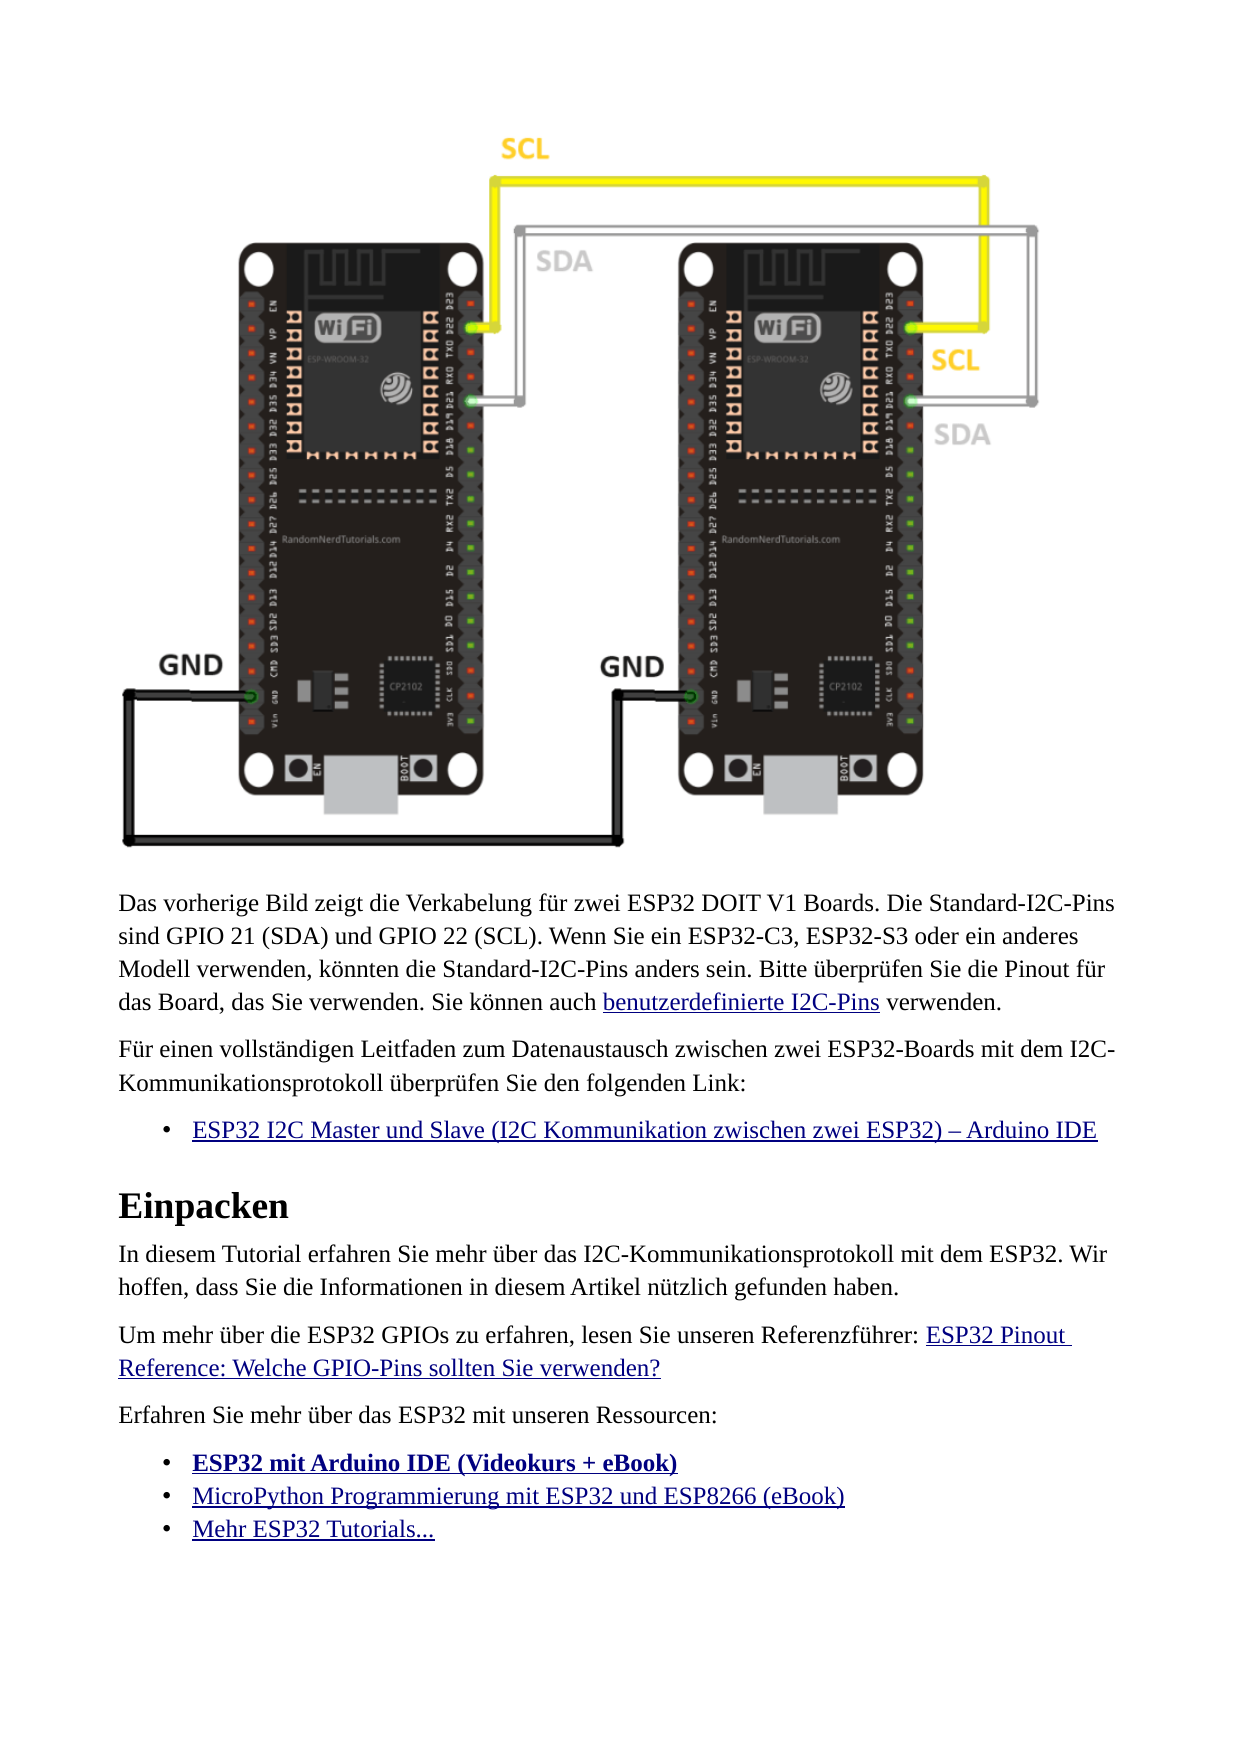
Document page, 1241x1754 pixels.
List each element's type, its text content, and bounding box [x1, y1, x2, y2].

text Um mehr über die ESP32 GPIOs zu erfahren, lesen Sie unseren Referenzführer: ESP32 Pinout Reference: Welche GPIO-Pins sollten Sie verwenden? [118, 1320, 1122, 1382]
text Das vorherige Bild zeigt die Verkabelung für zwei ESP32 DOIT V1 Boards. Die Standard-I2C-Pins sind GPIO 21 (SDA) und GPIO 22 (SCL). Wenn Sie ein ESP32-C3, ESP32-S3 oder ein anderes Modell verwenden, könnten die Standard-I2C-Pins anders sein. Bitte überprüfen Sie die Pinout für das Board, das Sie verwenden. Sie können auch benutzerdefinierte I2C-Pins verwenden. [118, 888, 1122, 1016]
subtitle Einpacken [118, 1184, 1122, 1227]
list MicroPython Programmierung mit ESP32 und ESP8266 (eBook) [162, 1481, 1122, 1510]
text Erfahren Sie mehr über das ESP32 mit unseren Ressourcen: [118, 1401, 1122, 1429]
text Für einen vollständigen Leitfaden zum Datenaustausch zwischen zwei ESP32-Boards mit dem I2C-Kommunikationsprotokoll überprüfen Sie den folgenden Link: [118, 1034, 1122, 1096]
picture [118, 118, 1044, 864]
list Mehr ESP32 Tutorials... [162, 1514, 1122, 1543]
list ESP32 mit Arduino IDE (Videokurs + eBook) [162, 1448, 1122, 1477]
list ESP32 I2C Master und Slave (I2C Kommunikation zwischen zwei ESP32) – Arduino IDE [162, 1115, 1122, 1144]
text In diesem Tutorial erfahren Sie mehr über das I2C-Kommunikationsprotokoll mit dem ESP32. Wir hoffen, dass Sie die Informationen in diesem Artikel nützlich gefunden haben. [118, 1239, 1122, 1301]
